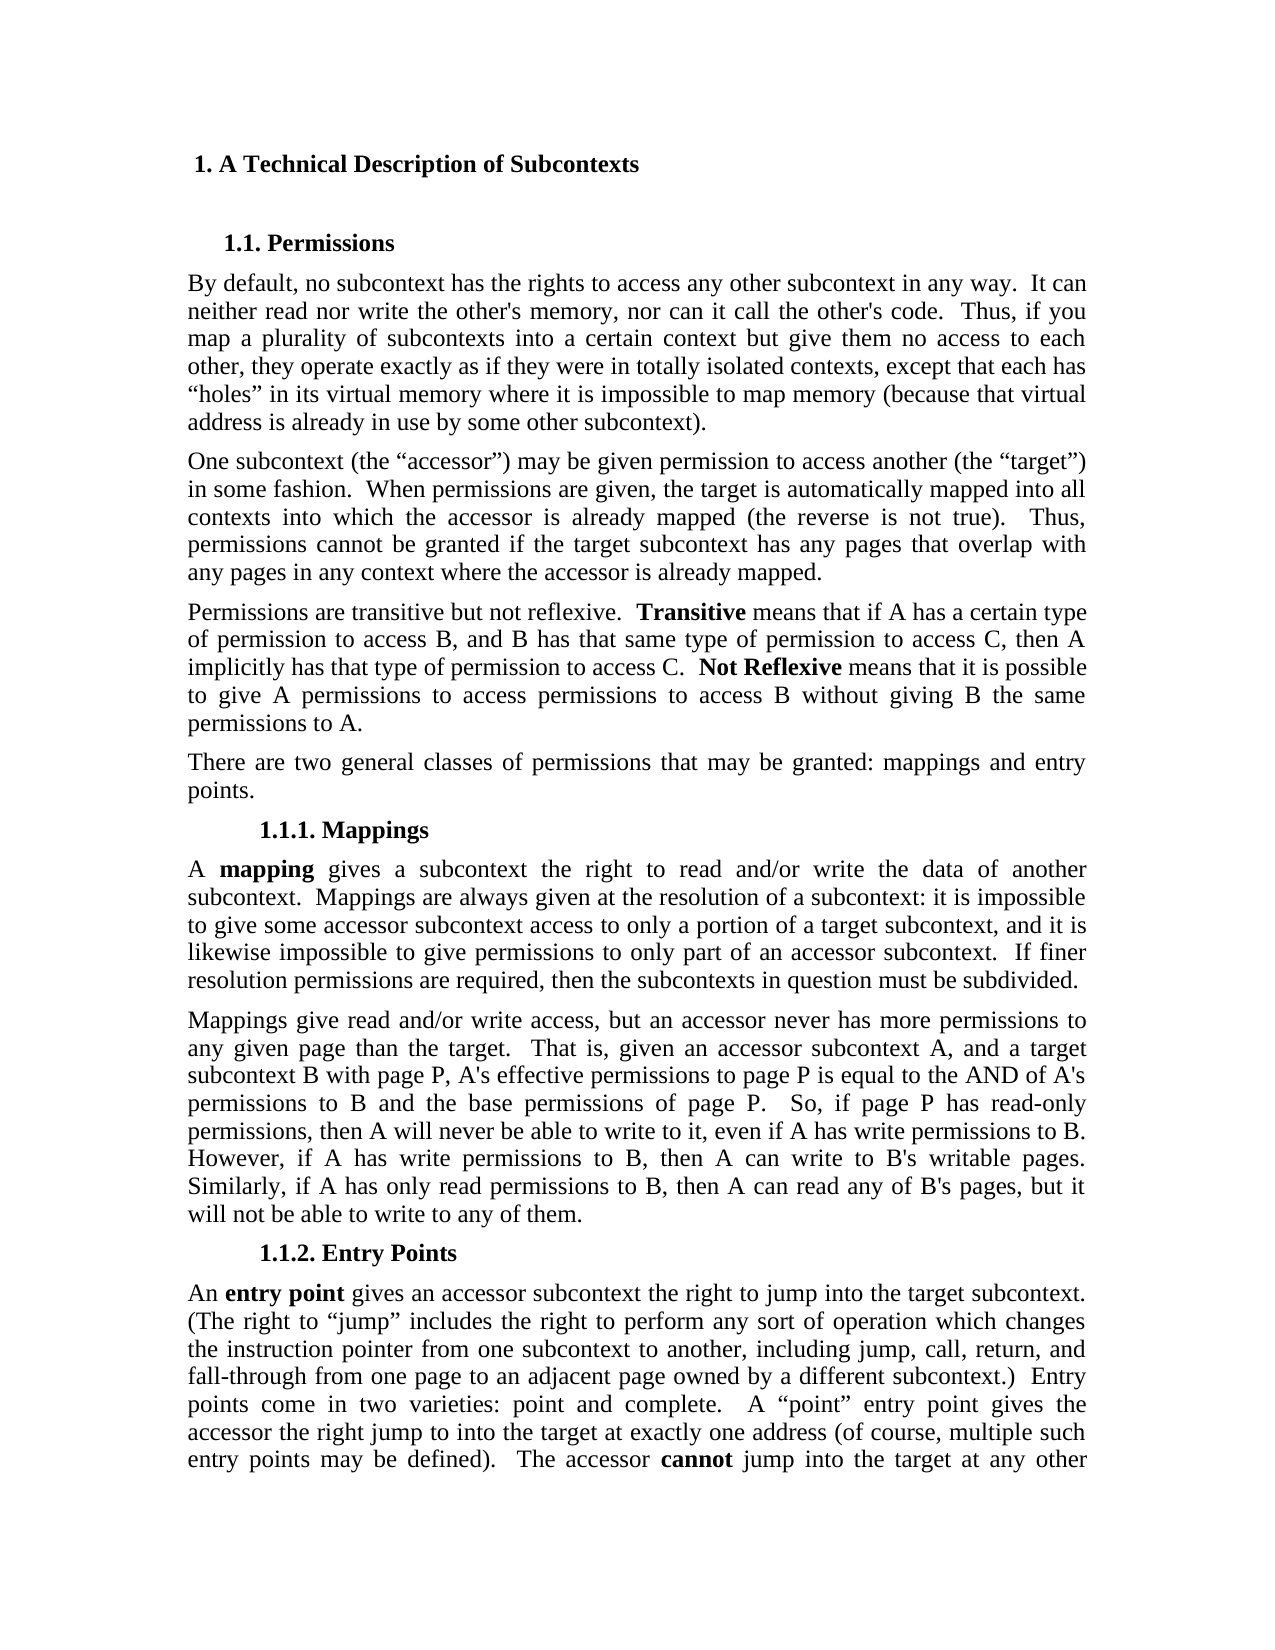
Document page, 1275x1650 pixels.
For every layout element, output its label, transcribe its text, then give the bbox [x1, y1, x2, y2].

text Mappings give read and/or write access, but an accessor never has more permissions to any given page than the target. That is, given an accessor subcontext A, and a target subcontext B with page P, A's effective permissions to page P is equal to the AND of A's permissions to B and the base permissions of page P. So, if page P has read-only permissions, then A will never be able to write to it, even if A has write permissions to B. However, if A has write permissions to B, then A can write to B's writable pages. Similarly, if A has only read permissions to B, then A can read any of B's pages, but it will not be able to write to any of them. [187, 1006, 1087, 1228]
text By default, no subcontext has the rights to access any other subcontext in any way. It can neither read nor write the other's memory, nor can it call the other's code. Thus, if you map a plurality of subcontexts into a certain context but give them no access to each other, they operate exactly as if they were in totally isolated contexts, except that each has “holes” in its virtual memory where it is impossible to map memory (because that virtual address is already in use by some other subcontext). [187, 269, 1087, 435]
text A mapping gives a subcontext the right to read and/or write the data of another subcontext. Mappings are always given at the resolution of a subcontext: it is impossible to give some accessor subcontext access to only a portion of a target subcontext, and it is likewise impossible to give permissions to only part of an accessor subcontext. If finer resolution permissions are required, then the subcontexts in question must be subdivided. [187, 855, 1087, 994]
text An entry point gives an accessor subcontext the right to jump into the target subcontext. (The right to “jump” includes the right to perform any sort of operation which changes the instruction pointer from one subcontext to another, including jump, call, return, and fall-through from one page to an adjacent page owned by a different subcontext.) Entry points come in two varieties: point and complete. A “point” entry point gives the accessor the right jump to into the target at exactly one address (of course, multiple such entry points may be defined). The accessor cannot jump into the target at any other [187, 1279, 1087, 1473]
text One subcontext (the “accessor”) may be given permission to access another (the “target”) in some fashion. When permissions are given, the target is automatically mapped into all contexts into which the accessor is already mapped (the reverse is not true). Thus, permissions cannot be granted if the target subcontext has any pages that overlap with any pages in any context where the accessor is already mapped. [187, 447, 1087, 586]
list Entry Points [247, 1239, 1087, 1267]
list Permissions [217, 229, 1087, 257]
list A Technical Description of Subcontexts [187, 150, 1087, 178]
text There are two general classes of permissions that may be granted: mappings and entry points. [187, 748, 1087, 804]
text Permissions are transitive but not reflexive. Transitive means that if A has a certain type of permission to access B, and B has that same type of permission to access C, then A implicitly has that type of permission to access C. Not Reflexive means that it is possible to give A permissions to access permissions to access B without giving B the same permissions to A. [187, 598, 1087, 736]
list Mappings [247, 816, 1087, 843]
